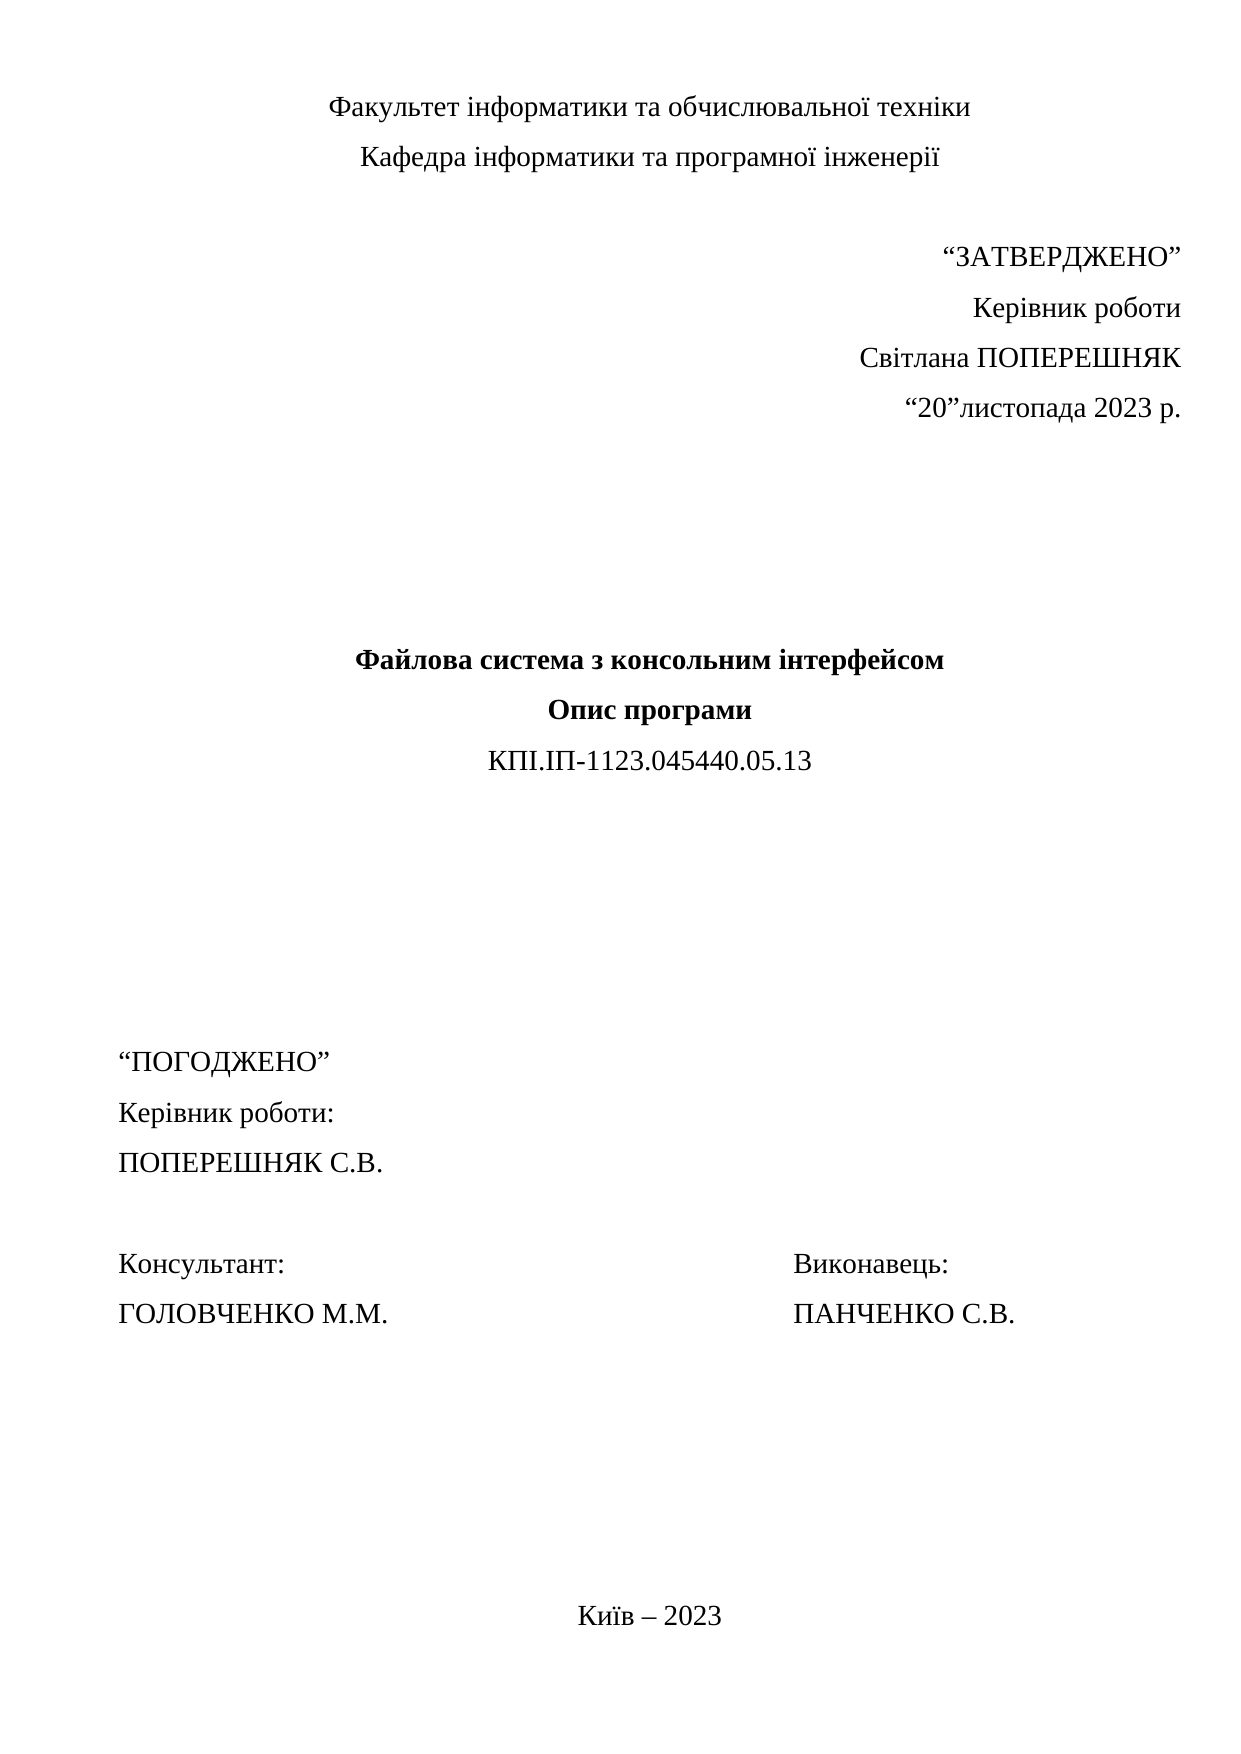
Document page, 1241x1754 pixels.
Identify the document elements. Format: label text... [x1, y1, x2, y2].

text “ПОГОДЖЕНО” [118, 1044, 1181, 1078]
text Факультет інформатики та обчислювальної техніки [118, 89, 1181, 122]
text Київ – 2023 [118, 1598, 1181, 1632]
text ГОЛОВЧЕНКО М.М. ПАНЧЕНКО С.В. [118, 1296, 1181, 1330]
text “20”листопада 2023 р. [650, 391, 1181, 424]
text Опис програми [118, 692, 1181, 726]
text Керівник роботи: [118, 1095, 1181, 1128]
text Керівник роботи [650, 290, 1181, 323]
text Кафедра інформатики та програмної інженерії [118, 139, 1181, 172]
text ПОПЕРЕШНЯК С.В. [118, 1145, 1181, 1179]
text Консультант: Виконавець: [118, 1246, 1181, 1279]
text “ЗАТВЕРДЖЕНО” [650, 239, 1181, 273]
text Світлана ПОПЕРЕШНЯК [650, 340, 1181, 374]
text КПІ.ІП-1123.045440.05.13 [118, 743, 1181, 776]
text Файлова система з консольним інтерфейсом [118, 642, 1181, 676]
